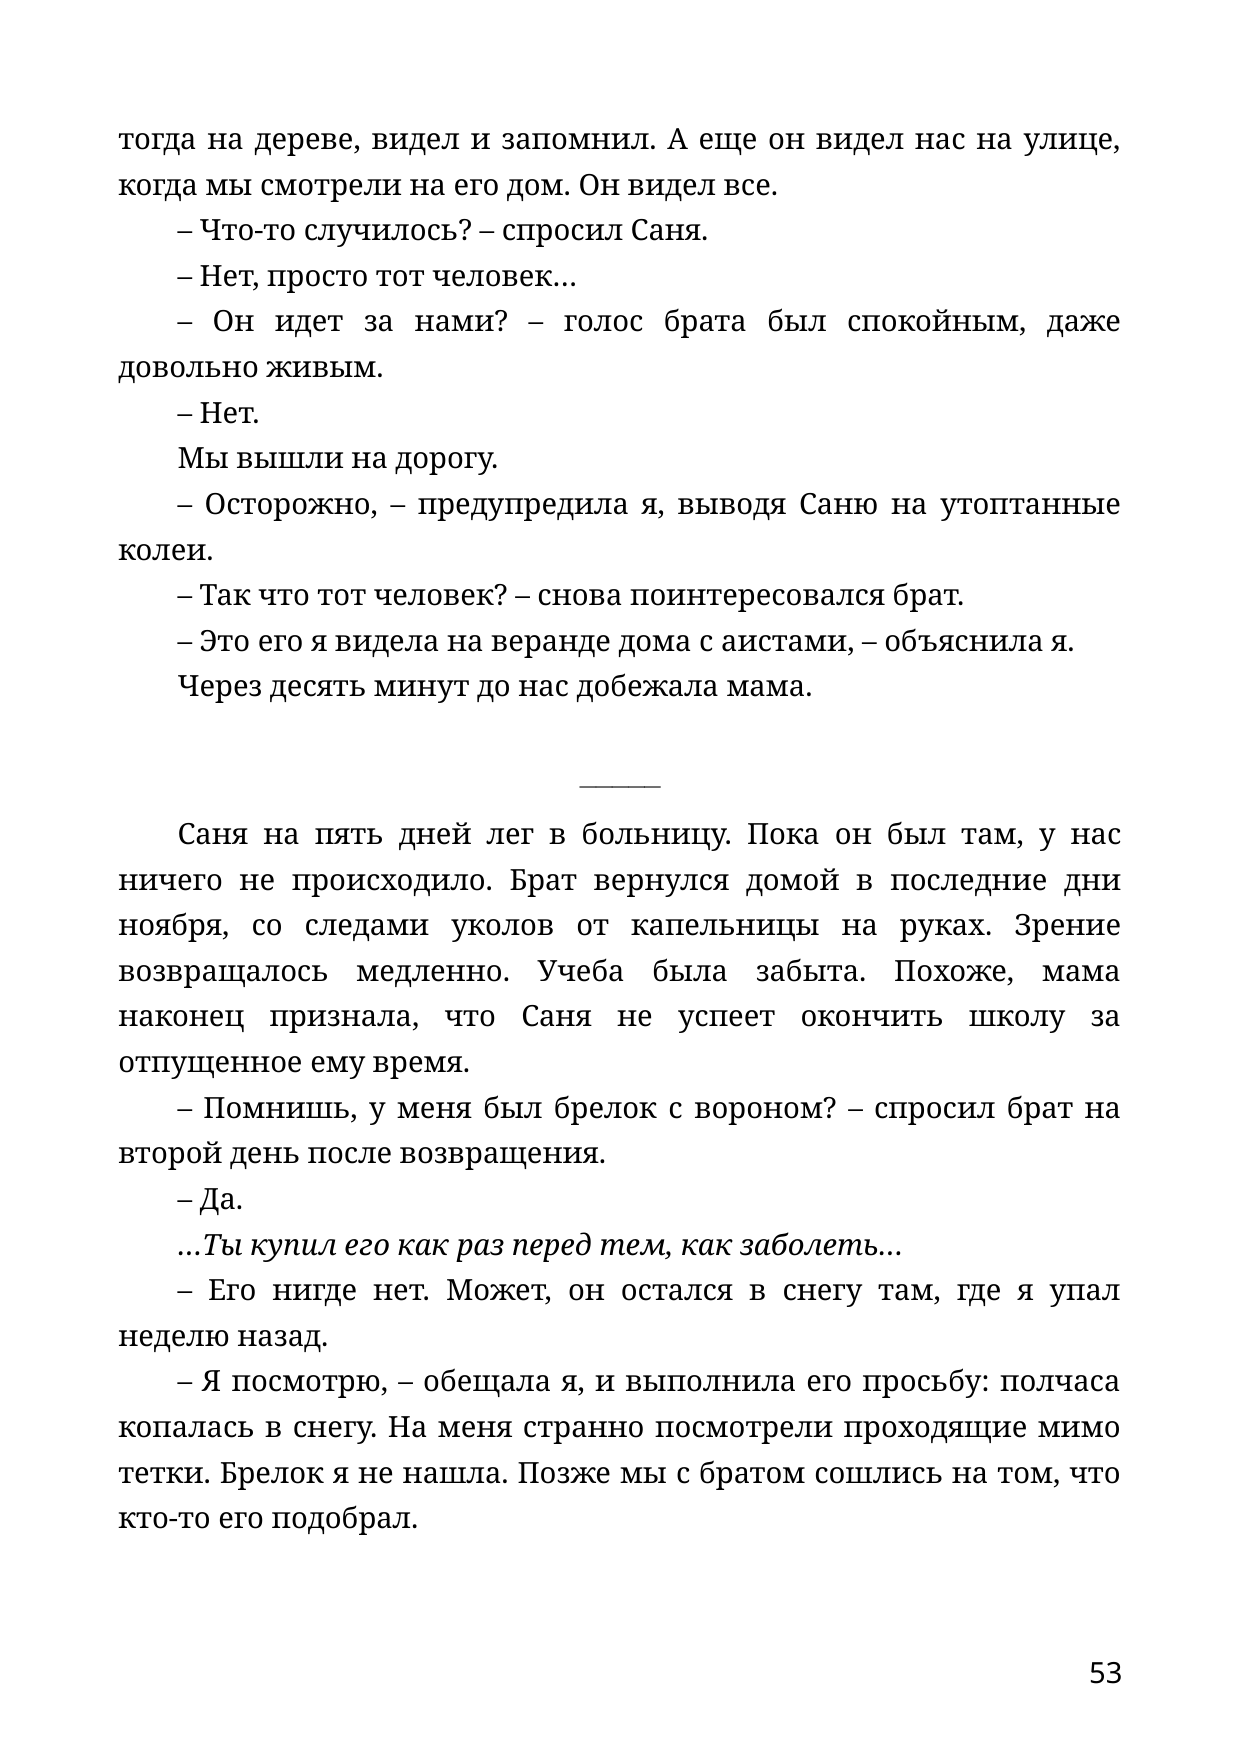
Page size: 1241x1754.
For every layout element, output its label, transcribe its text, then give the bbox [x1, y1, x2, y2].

text _____ [118, 757, 1122, 790]
text Через десять минут до нас добежала мама. [118, 666, 1122, 705]
text – Да. [118, 1178, 1122, 1218]
text – Осторожно, – предупредила я, выводя Саню на утоптанные колеи. [118, 483, 1122, 568]
text – Что-то случилось? – спросил Саня. [118, 209, 1122, 249]
text тогда на дереве, видел и запомнил. А еще он видел нас на улице, когда мы смотрели на его дом. Он видел все. [118, 118, 1122, 203]
text Саня на пять дней лег в больницу. Пока он был там, у нас ничего не происходило. Брат вернулся домой в последние дни ноября, со следами уколов от капельницы на руках. Зрение возвращалось медленно. Учеба была забыта. Похоже, мама наконец признала, что Саня не успеет окончить школу за отпущенное ему время. [118, 813, 1122, 1081]
text – Так что тот человек? – снова поинтересовался брат. [118, 574, 1122, 614]
text – Нет, просто тот человек… [118, 255, 1122, 295]
text – Это его я видела на веранде дома с аистами, – объяснила я. [118, 620, 1122, 660]
text – Его нигде нет. Может, он остался в снегу там, где я упал неделю назад. [118, 1269, 1122, 1355]
text – Нет. [118, 392, 1122, 432]
text Мы вышли на дорогу. [118, 437, 1122, 477]
text …Ты купил его как раз перед тем, как заболеть… [118, 1224, 1122, 1263]
text – Он идет за нами? – голос брата был спокойным, даже довольно живым. [118, 301, 1122, 386]
text – Я посмотрю, – обещала я, и выполнила его просьбу: полчаса копалась в снегу. На меня странно посмотрели проходящие мимо тетки. Брелок я не нашла. Позже мы с братом сошлись на том, что кто-то его подобрал. [118, 1361, 1122, 1537]
text – Помнишь, у меня был брелок с вороном? – спросил брат на второй день после возвращения. [118, 1087, 1122, 1172]
